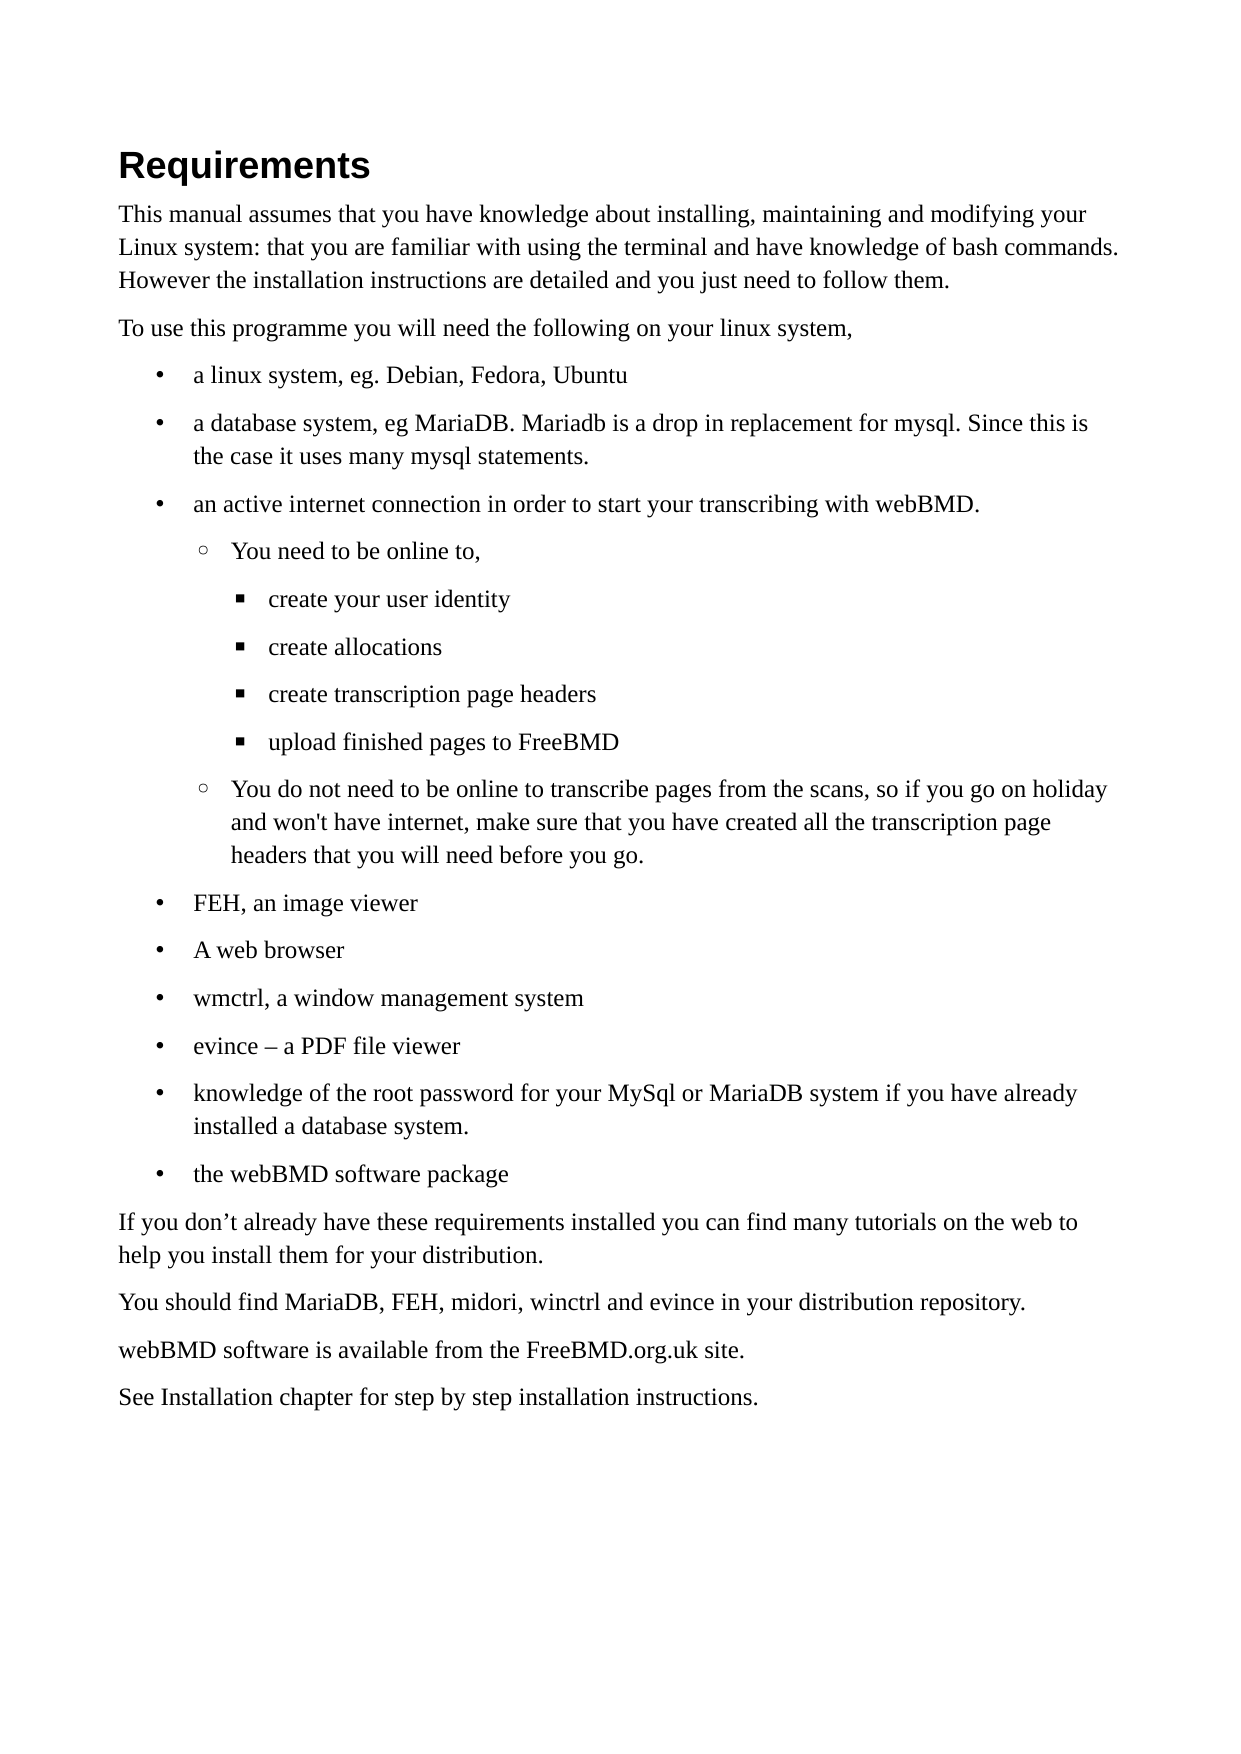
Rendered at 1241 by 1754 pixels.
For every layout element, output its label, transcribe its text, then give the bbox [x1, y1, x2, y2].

text webBMD software is available from the FreeBMD.org.uk site. [118, 1335, 1122, 1364]
list wmctrl, a window management system [156, 983, 1122, 1012]
text This manual assumes that you have knowledge about installing, maintaining and modifying your Linux system: that you are familiar with using the terminal and have knowledge of bash commands. However the installation instructions are detailed and you just need to follow them. [118, 199, 1122, 294]
list create your user identity [231, 584, 1122, 613]
text If you don’t already have these requirements installed you can find many tutorials on the web to help you install them for your distribution. [118, 1207, 1122, 1268]
list evince – a PDF file viewer [156, 1031, 1122, 1059]
list A web browser [156, 936, 1122, 964]
text To use this programme you will need the following on your linux system, [118, 313, 1122, 342]
list FEH, an image viewer [156, 888, 1122, 917]
list create allocations [231, 632, 1122, 660]
list a linux system, eg. Debian, Fedora, Ubuntu [156, 361, 1122, 389]
subtitle Requirements [118, 143, 1122, 187]
list create transcription page headers [231, 679, 1122, 708]
text You should find MariaDB, FEH, midori, winctrl and evince in your distribution repository. [118, 1287, 1122, 1316]
text See Installation chapter for step by step installation instructions. [118, 1382, 1122, 1411]
list knowledge of the root password for your MySql or MariaDB system if you have already installed a database system. [156, 1078, 1122, 1140]
list upload finished pages to FreeBMD [231, 727, 1122, 756]
list You do not need to be online to transcribe pages from the scans, so if you go on holiday and won't have internet, make sure that you have created all the transcription page headers that you will need before you go. [193, 774, 1122, 869]
list a database system, eg MariaDB. Mariadb is a drop in replacement for mysql. Since this is the case it uses many mysql statements. [156, 408, 1122, 470]
list You need to be online to, [193, 536, 1122, 565]
list an active internet connection in order to start your transcribing with webBMD. [156, 489, 1122, 517]
list the webBMD software package [156, 1159, 1122, 1188]
